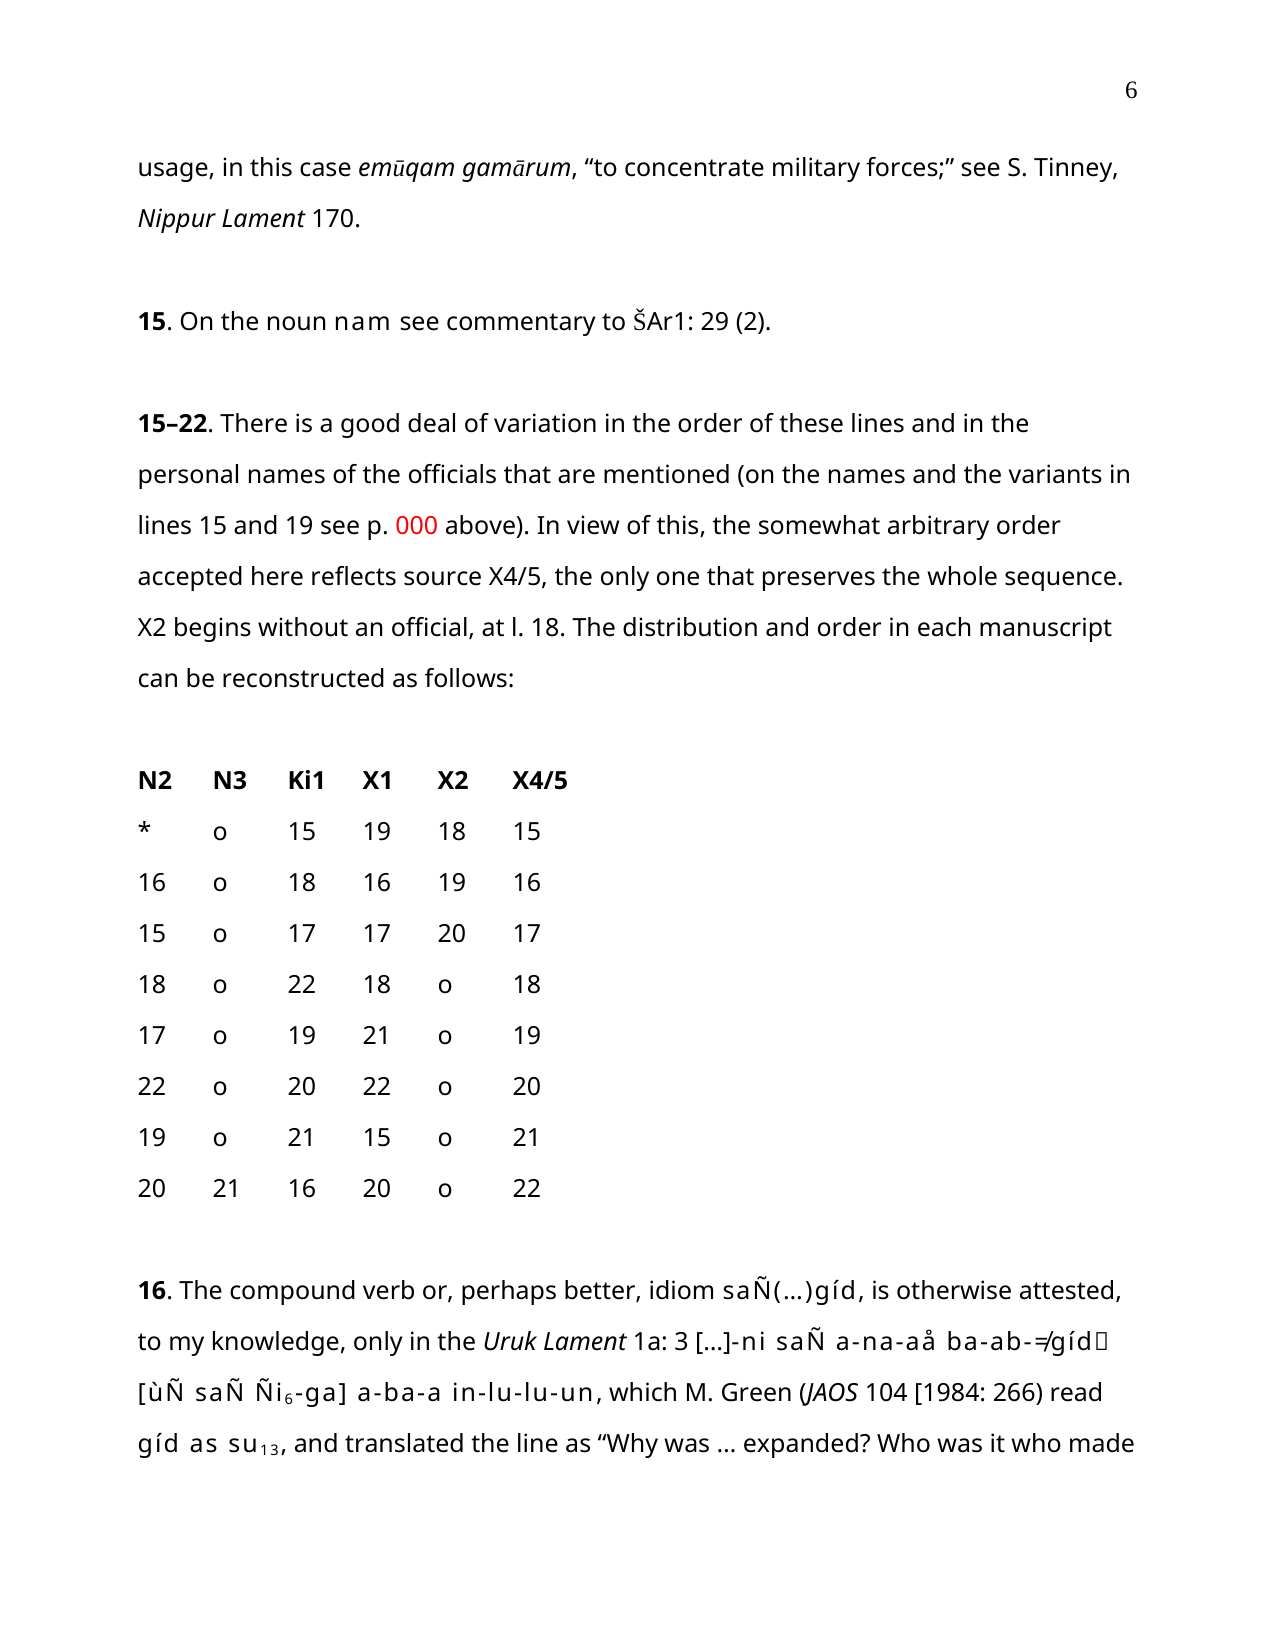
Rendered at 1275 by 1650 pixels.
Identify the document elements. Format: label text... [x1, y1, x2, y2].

text N2 N3 Ki1 X1 X2 X4/5 [137, 762, 1138, 797]
text 16 o 18 16 19 16 [137, 864, 1138, 899]
text 19 o 21 15 o 21 [137, 1120, 1138, 1154]
text 18 o 22 18 o 18 [137, 967, 1138, 1001]
text * o 15 19 18 15 [137, 813, 1138, 848]
text 17 o 19 21 o 19 [137, 1018, 1138, 1052]
text 15–22. There is a good deal of variation in the order of these lines and in the personal names of the officials that are mentioned (on the names and the variants in lines 15 and 19 see p. 000 above). In view of this, the somewhat arbitrary order accepted here reflects source X4/5, the only one that preserves the whole sequence. X2 begins without an official, at l. 18. The distribution and order in each manuscript can be reconstructed as follows: [137, 405, 1138, 694]
text 15 o 17 17 20 17 [137, 916, 1138, 950]
text 15. On the noun nam see commentary to ŠAr1: 29 (2). [137, 303, 1138, 337]
text 16. The compound verb or, perhaps better, idiom saÑ(…)gíd, is otherwise attested, to my knowledge, only in the Uruk Lament 1a: 3 […]-ni saÑ a-na-aå ba-ab-≠gíd [ùÑ saÑ Ñi6-ga] a-ba-a in-lu-lu-un, which M. Green (JAOS 104 [1984: 266) read gíd as su13, and translated the line as “Why was … expanded? Who was it who made [137, 1273, 1138, 1460]
text 20 21 16 20 o 22 [137, 1171, 1138, 1205]
text 22 o 20 22 o 20 [137, 1069, 1138, 1103]
text usage, in this case emūqam gamārum, “to concentrate military forces;” see S. Tinney, Nippur Lament 170. [137, 150, 1138, 235]
